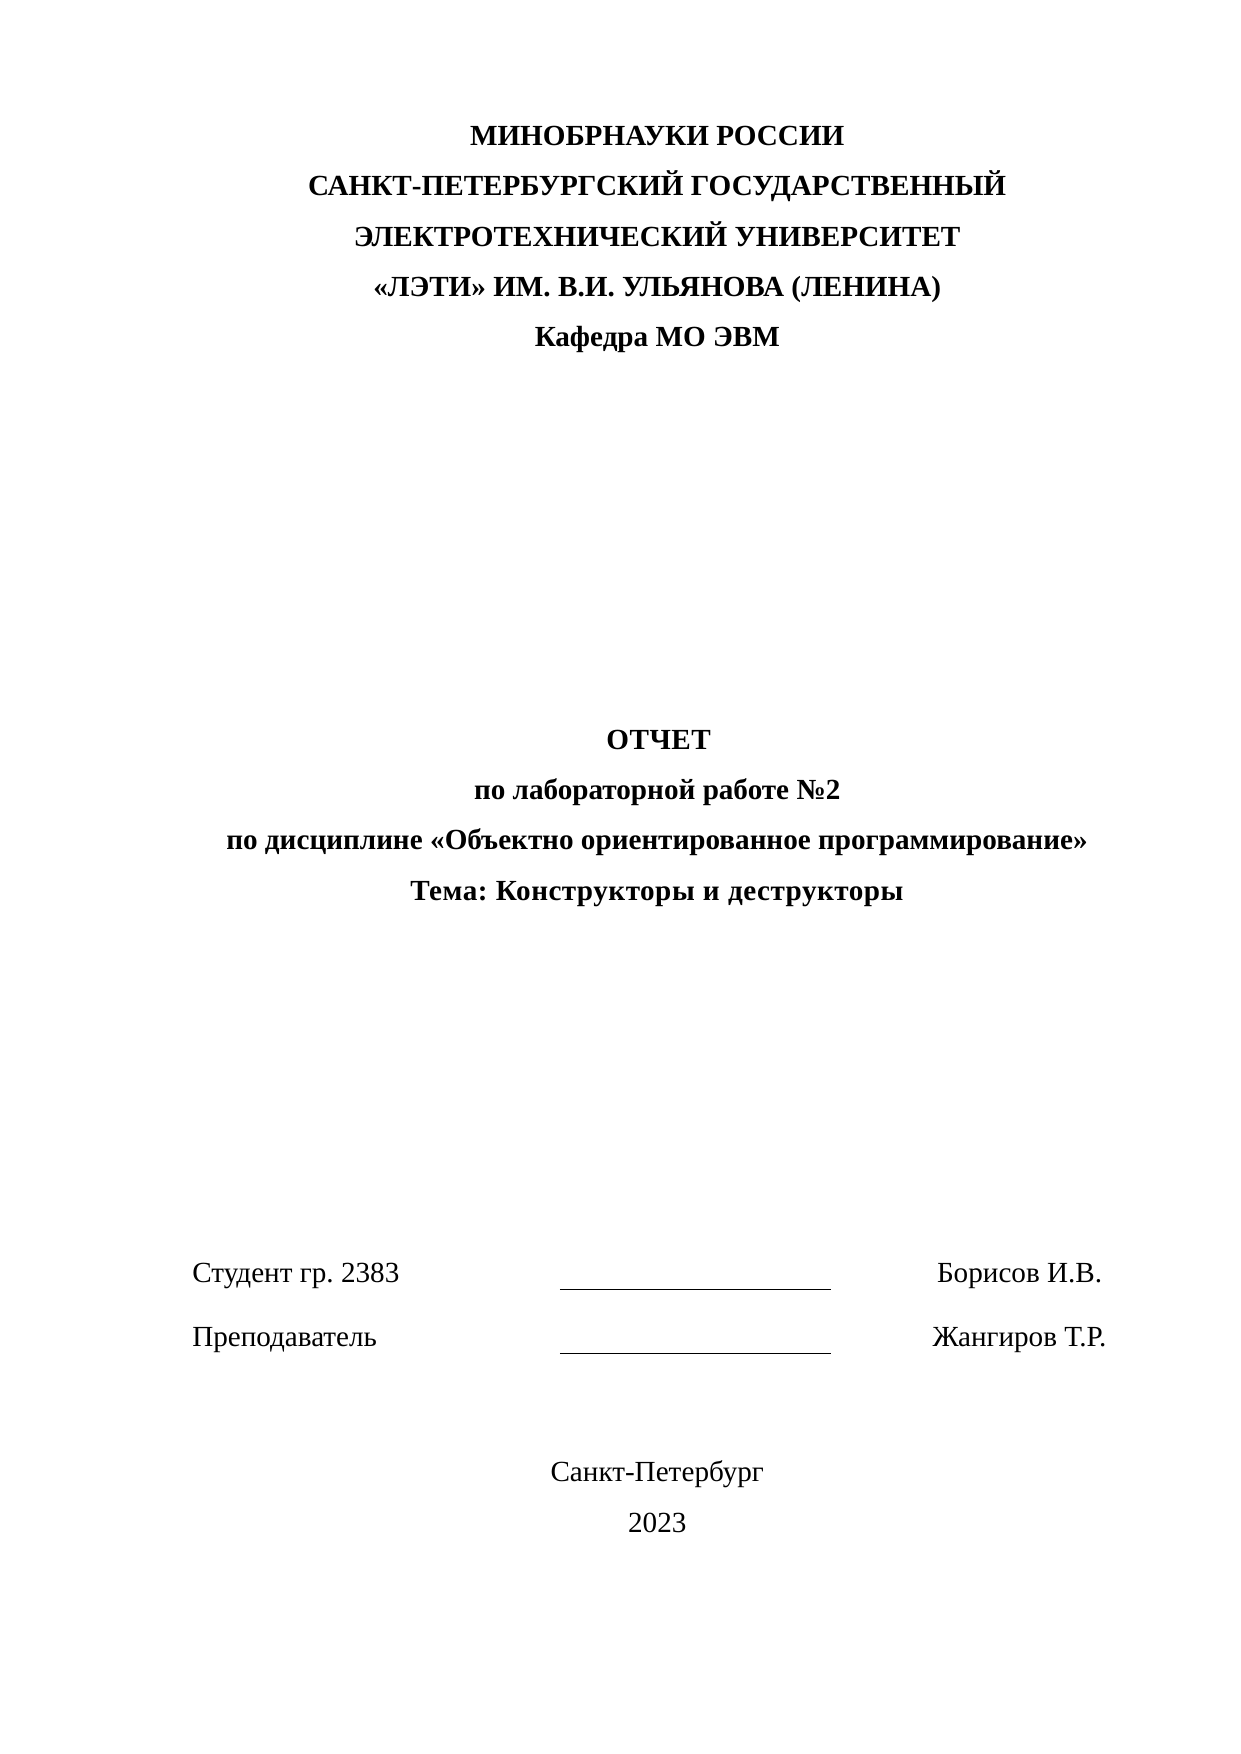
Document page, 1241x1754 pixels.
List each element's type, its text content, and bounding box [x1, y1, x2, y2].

text Тема: Конструкторы и деструкторы [118, 873, 1122, 906]
text Санкт-Петербург [118, 1454, 1122, 1488]
table_header Борисов И.В. [831, 1225, 1133, 1289]
text «ЛЭТИ» им. В.И. Ульянова (Ленина) [118, 269, 1122, 303]
text по дисциплине «Объектно ориентированное программирование» [118, 822, 1122, 856]
text Кафедра МО ЭВМ [118, 319, 1122, 353]
table_cell Жангиров Т.Р. [831, 1289, 1133, 1353]
text отчет [118, 722, 1122, 755]
table_header Студент гр. 2383 [107, 1225, 560, 1289]
table_header [560, 1225, 831, 1289]
table_cell [560, 1290, 831, 1353]
text Санкт-Петербургский государственный [118, 168, 1122, 202]
table_cell Преподаватель [107, 1289, 560, 1353]
text по лабораторной работе №2 [118, 772, 1122, 806]
text электротехнический университет [118, 219, 1122, 252]
text МИНОБРНАУКИ РОССИИ [118, 118, 1122, 152]
text 2023 [118, 1505, 1122, 1538]
